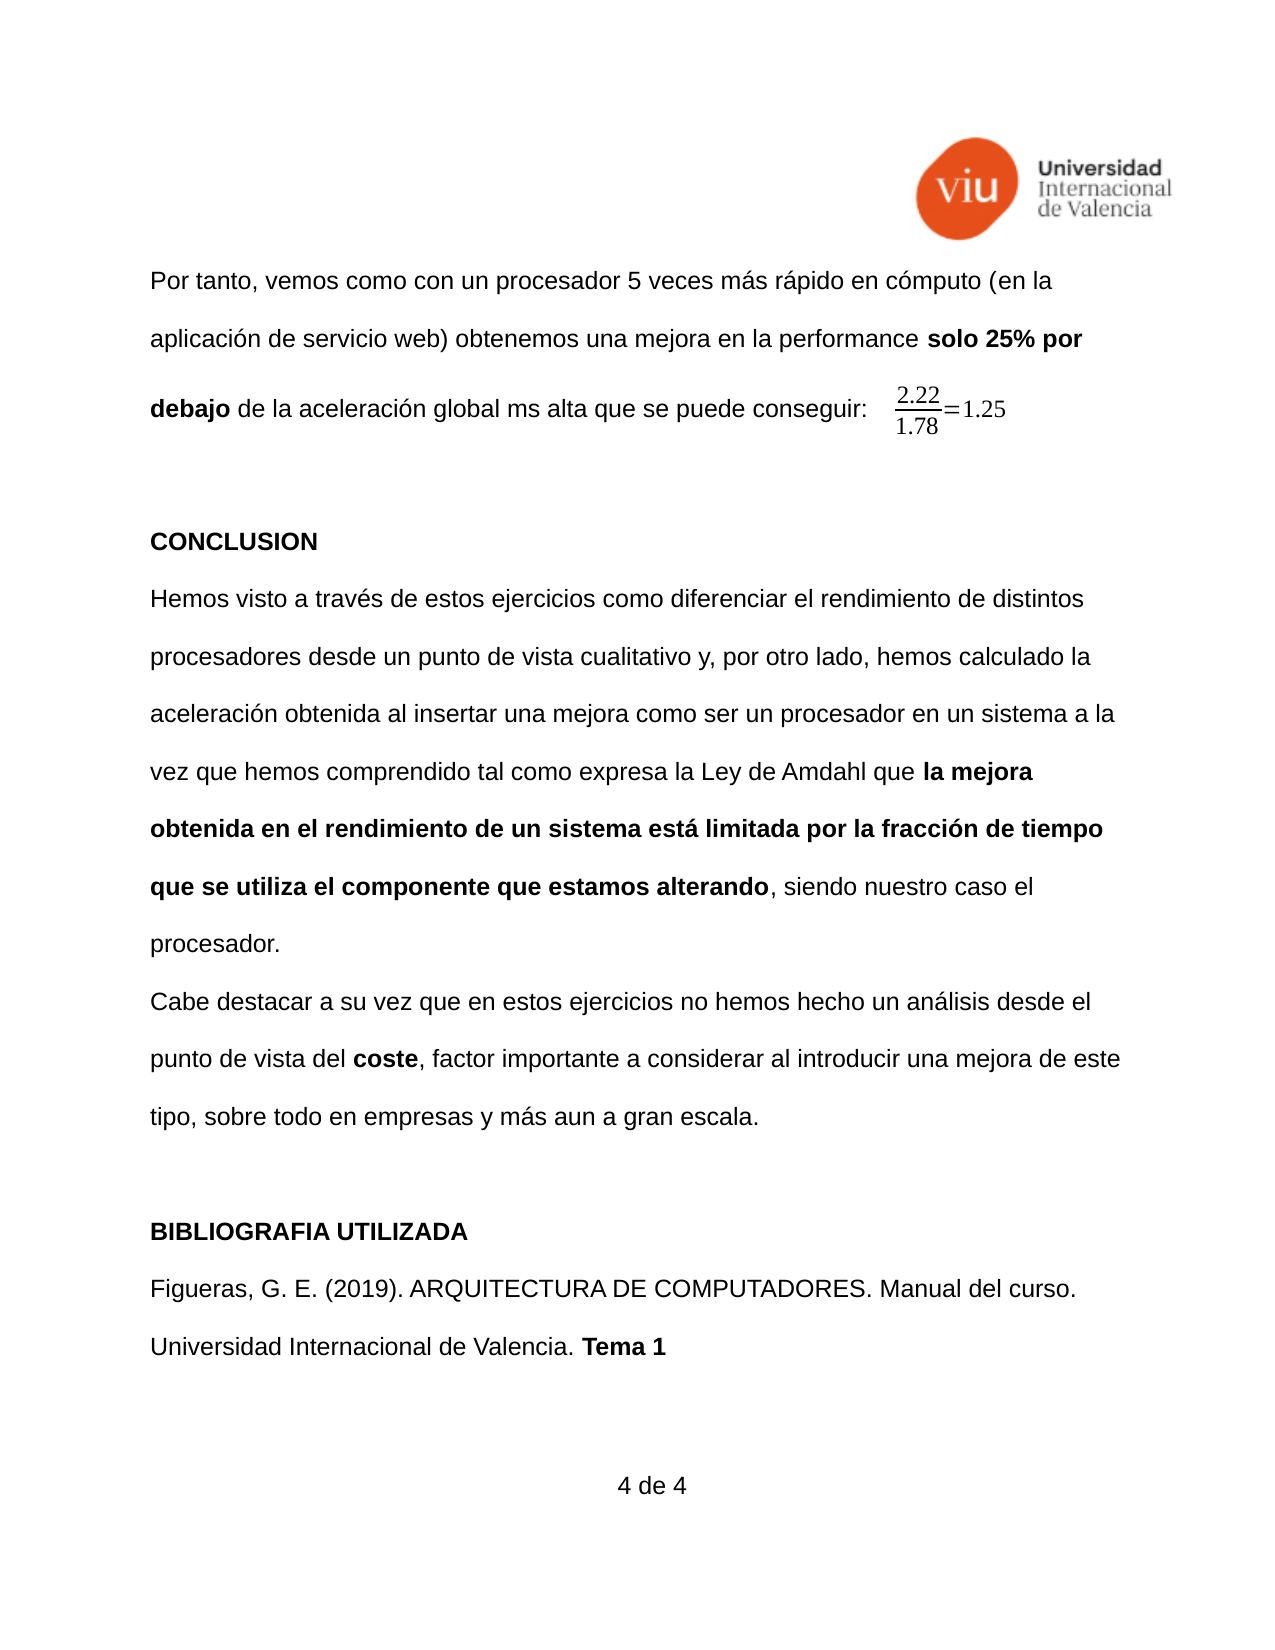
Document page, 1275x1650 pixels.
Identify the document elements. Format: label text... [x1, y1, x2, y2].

text Figueras, G. E. (2019). ARQUITECTURA DE COMPUTADORES. Manual del curso. [150, 1274, 1125, 1303]
text Universidad Internacional de Valencia. Tema 1 [150, 1331, 1125, 1360]
picture [913, 134, 1175, 245]
text BIBLIOGRAFIA UTILIZADA [150, 1216, 1125, 1245]
text Por tanto, vemos como con un procesador 5 veces más rápido en cómputo (en la aplicación de servicio web) obtenemos una mejora en la performance solo 25% por debajo de la aceleración global ms alta que se puede conseguir: [150, 266, 1125, 440]
text Hemos visto a través de estos ejercicios como diferenciar el rendimiento de distintos procesadores desde un punto de vista cualitativo y, por otro lado, hemos calculado la aceleración obtenida al insertar una mejora como ser un procesador en un sistema a la vez que hemos comprendido tal como expresa la Ley de Amdahl que la mejora obtenida en el rendimiento de un sistema está limitada por la fracción de tiempo que se utiliza el componente que estamos alterando, siendo nuestro caso el procesador. [150, 584, 1125, 958]
text Cabe destacar a su vez que en estos ejercicios no hemos hecho un análisis desde el punto de vista del coste, factor importante a considerar al introducir una mejora de este tipo, sobre todo en empresas y más aun a gran escala. [150, 986, 1125, 1130]
text CONCLUSION [150, 526, 1125, 555]
